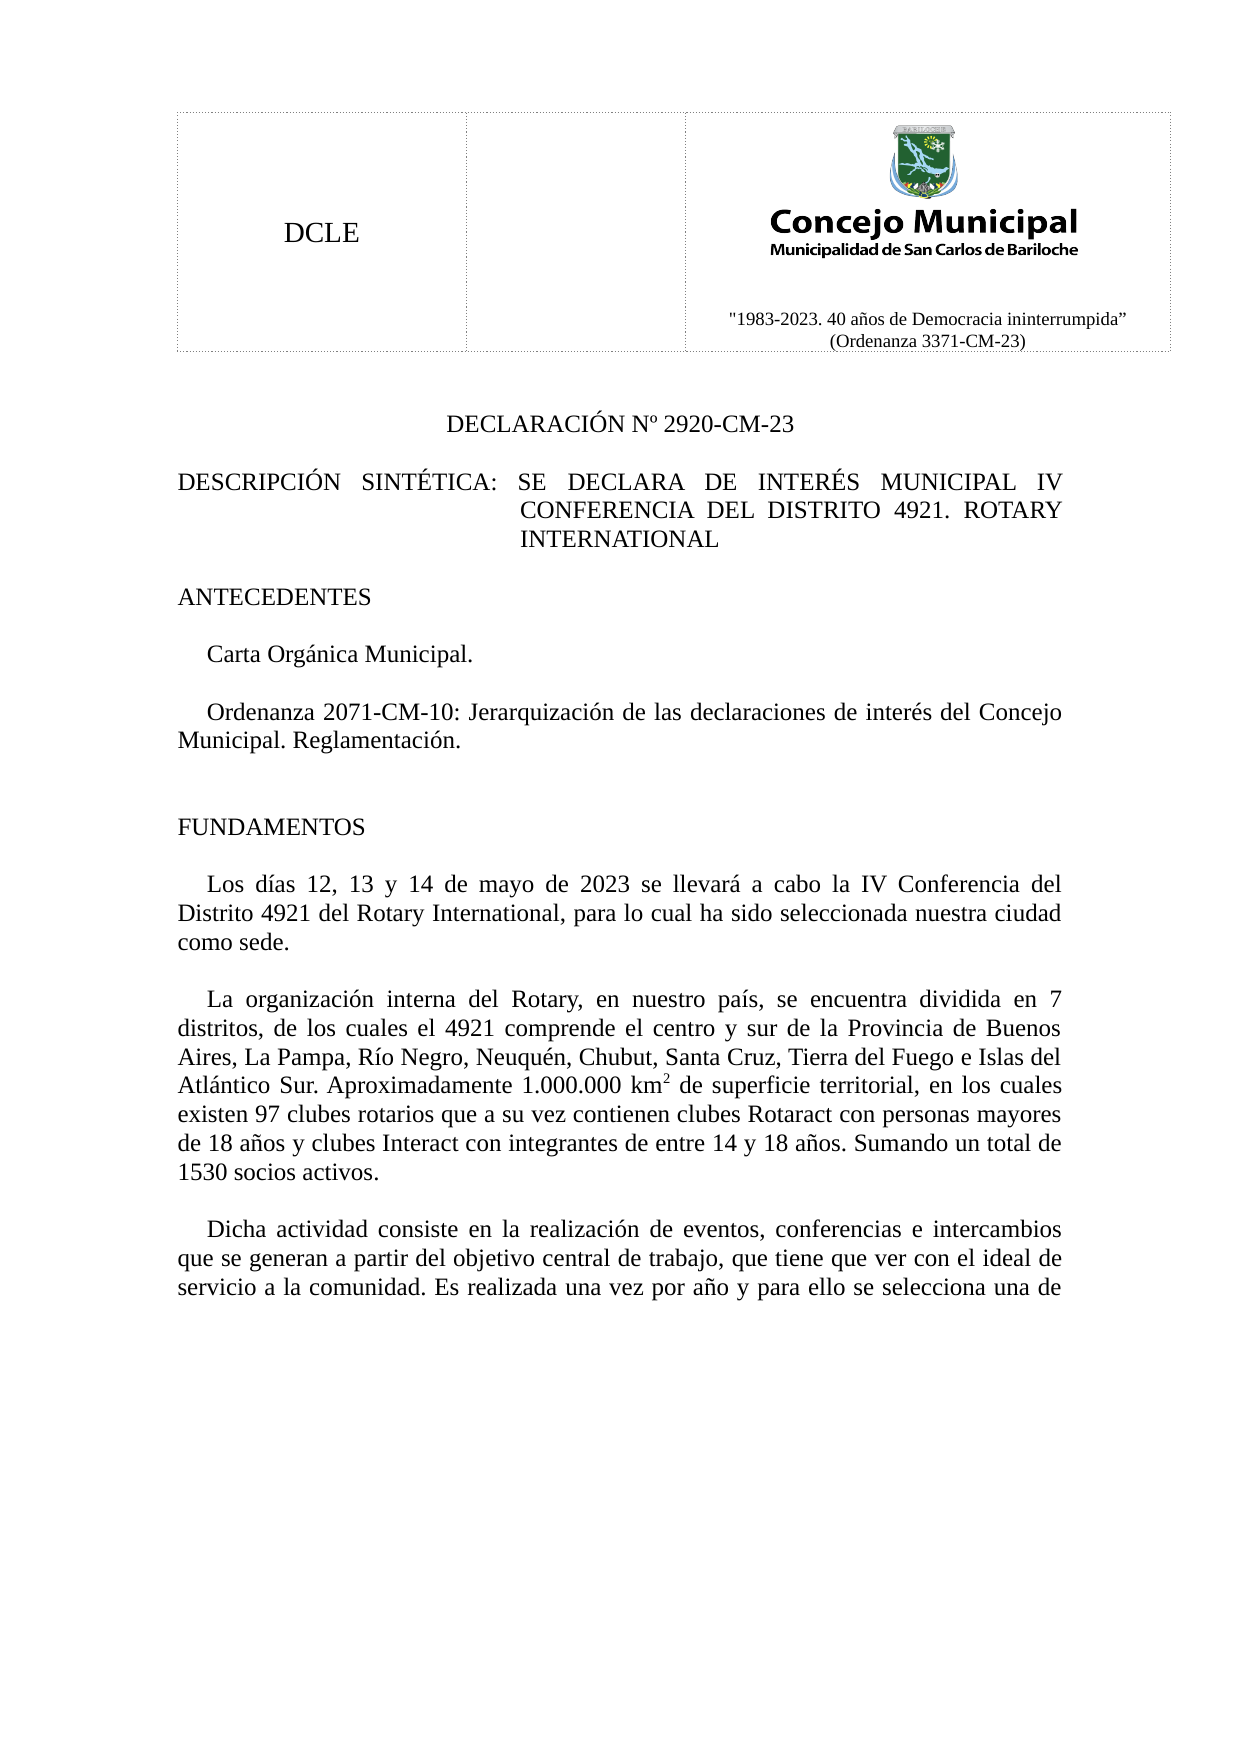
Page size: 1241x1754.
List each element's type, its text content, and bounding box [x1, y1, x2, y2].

text ANTECEDENTES [177, 582, 1063, 610]
text FUNDAMENTOS [177, 812, 1063, 840]
text Ordenanza 2071-CM-10: Jerarquización de las declaraciones de interés del Concejo Municipal. Reglamentación. [177, 697, 1063, 754]
text DECLARACIÓN Nº 2920-CM-23 [177, 409, 1063, 438]
text Carta Orgánica Municipal. [177, 639, 1063, 668]
text La organización interna del Rotary, en nuestro país, se encuentra dividida en 7 distritos, de los cuales el 4921 comprende el centro y sur de la Provincia de Buenos Aires, La Pampa, Río Negro, Neuquén, Chubut, Santa Cruz, Tierra del Fuego e Islas del Atlántico Sur. Aproximadamente 1.000.000 km2 de superficie territorial, en los cuales existen 97 clubes rotarios que a su vez contienen clubes Rotaract con personas mayores de 18 años y clubes Interact con integrantes de entre 14 y 18 años. Sumando un total de 1530 socios activos. [177, 984, 1063, 1185]
text Los días 12, 13 y 14 de mayo de 2023 se llevará a cabo la IV Conferencia del Distrito 4921 del Rotary International, para lo cual ha sido seleccionada nuestra ciudad como sede. [177, 869, 1063, 955]
text DESCRIPCIÓN SINTÉTICA: SE DECLARA DE INTERÉS MUNICIPAL IV CONFERENCIA DEL DISTRITO 4921. ROTARY INTERNATIONAL [177, 467, 1063, 553]
picture [762, 112, 1094, 270]
text Dicha actividad consiste en la realización de eventos, conferencias e intercambios que se generan a partir del objetivo central de trabajo, que tiene que ver con el ideal de servicio a la comunidad. Es realizada una vez por año y para ello se selecciona una de [177, 1214, 1063, 1300]
